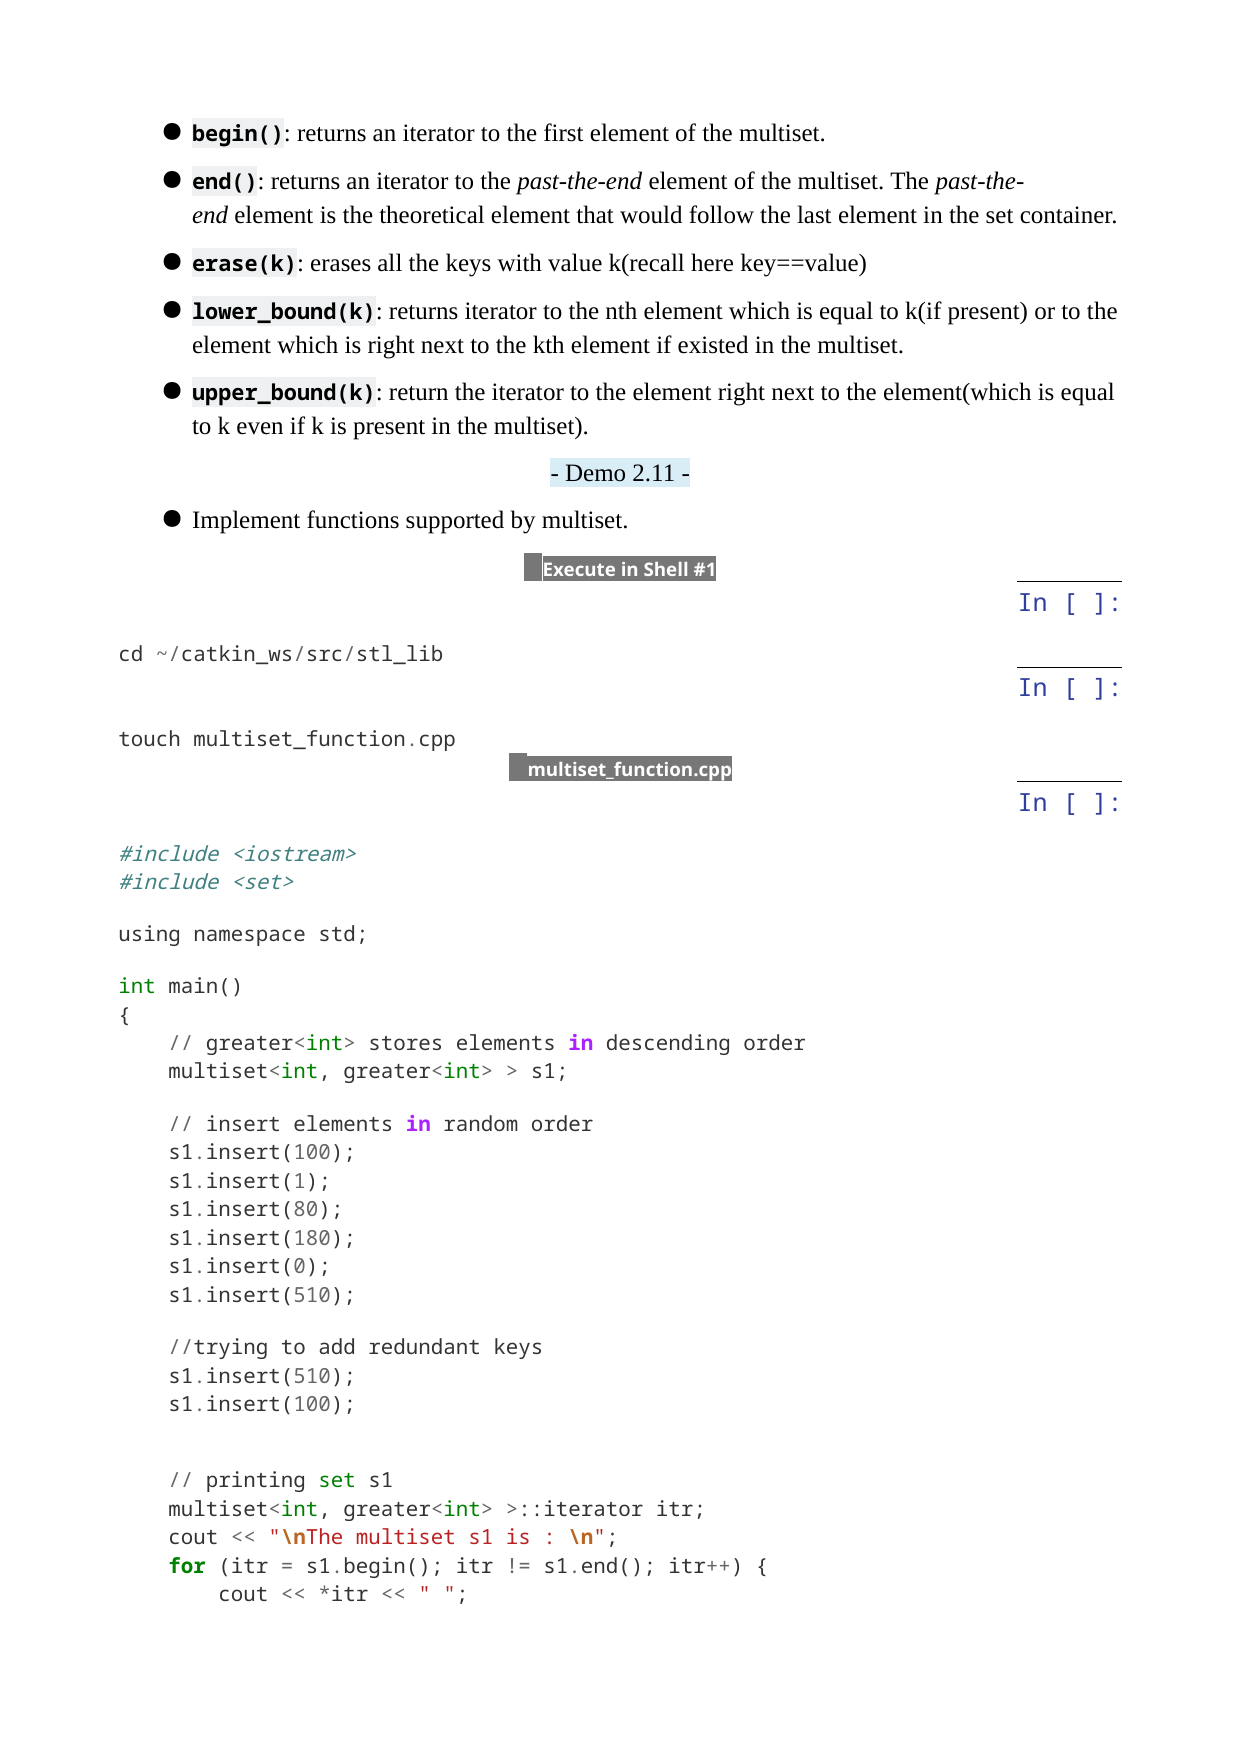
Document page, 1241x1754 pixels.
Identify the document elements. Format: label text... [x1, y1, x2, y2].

text for (itr = s1.begin(); itr != s1.end(); itr++) { [118, 1551, 1122, 1579]
list end(): returns an iterator to the past-the-end element of the multiset. The past-the-end element is the theoretical element that would follow the last element in the set container. [162, 166, 1122, 229]
list erase(k): erases all the keys with value k(recall here key==value) [162, 247, 1122, 277]
text // printing set s1 [118, 1465, 1122, 1494]
text multiset<int, greater<int> > s1; [118, 1057, 1122, 1085]
text // insert elements in random order [118, 1109, 1122, 1137]
text using namespace std; [118, 919, 1122, 948]
text In [ ]: [118, 781, 1122, 818]
text s1.insert(1); [118, 1166, 1122, 1194]
list upper_bound(k): return the iterator to the element right next to the element(which is equal to k even if k is present in the multiset). [162, 377, 1122, 440]
text int main() [118, 971, 1122, 1000]
text s1.insert(100); [118, 1389, 1122, 1418]
text // greater<int> stores elements in descending order [118, 1028, 1122, 1057]
list Implement functions supported by multiset. [162, 506, 1122, 534]
text //trying to add redundant keys [118, 1332, 1122, 1361]
text multiset<int, greater<int> >::iterator itr; [118, 1494, 1122, 1522]
text s1.insert(100); [118, 1137, 1122, 1166]
text s1.insert(180); [118, 1223, 1122, 1252]
text multiset_function.cpp [118, 753, 1122, 781]
text cout << "\nThe multiset s1 is : \n"; [118, 1522, 1122, 1551]
text In [ ]: [118, 667, 1122, 704]
list lower_bound(k): returns iterator to the nth element which is equal to k(if present) or to the element which is right next to the kth element if existed in the multiset. [162, 296, 1122, 358]
text s1.insert(0); [118, 1252, 1122, 1280]
text touch multiset_function.cpp [118, 724, 1122, 753]
text - Demo 2.11 - [118, 458, 1122, 487]
text s1.insert(510); [118, 1280, 1122, 1309]
text { [118, 1000, 1122, 1028]
text #include <iostream> [118, 839, 1122, 867]
text cd ~/catkin_ws/src/stl_lib [118, 639, 1122, 667]
text #include <set> [118, 867, 1122, 896]
text Execute in Shell #1 [118, 553, 1122, 581]
text s1.insert(80); [118, 1194, 1122, 1223]
text cout << *itr << " "; [118, 1579, 1122, 1608]
text In [ ]: [118, 581, 1122, 618]
list begin(): returns an iterator to the first element of the multiset. [162, 118, 1122, 148]
text s1.insert(510); [118, 1361, 1122, 1389]
